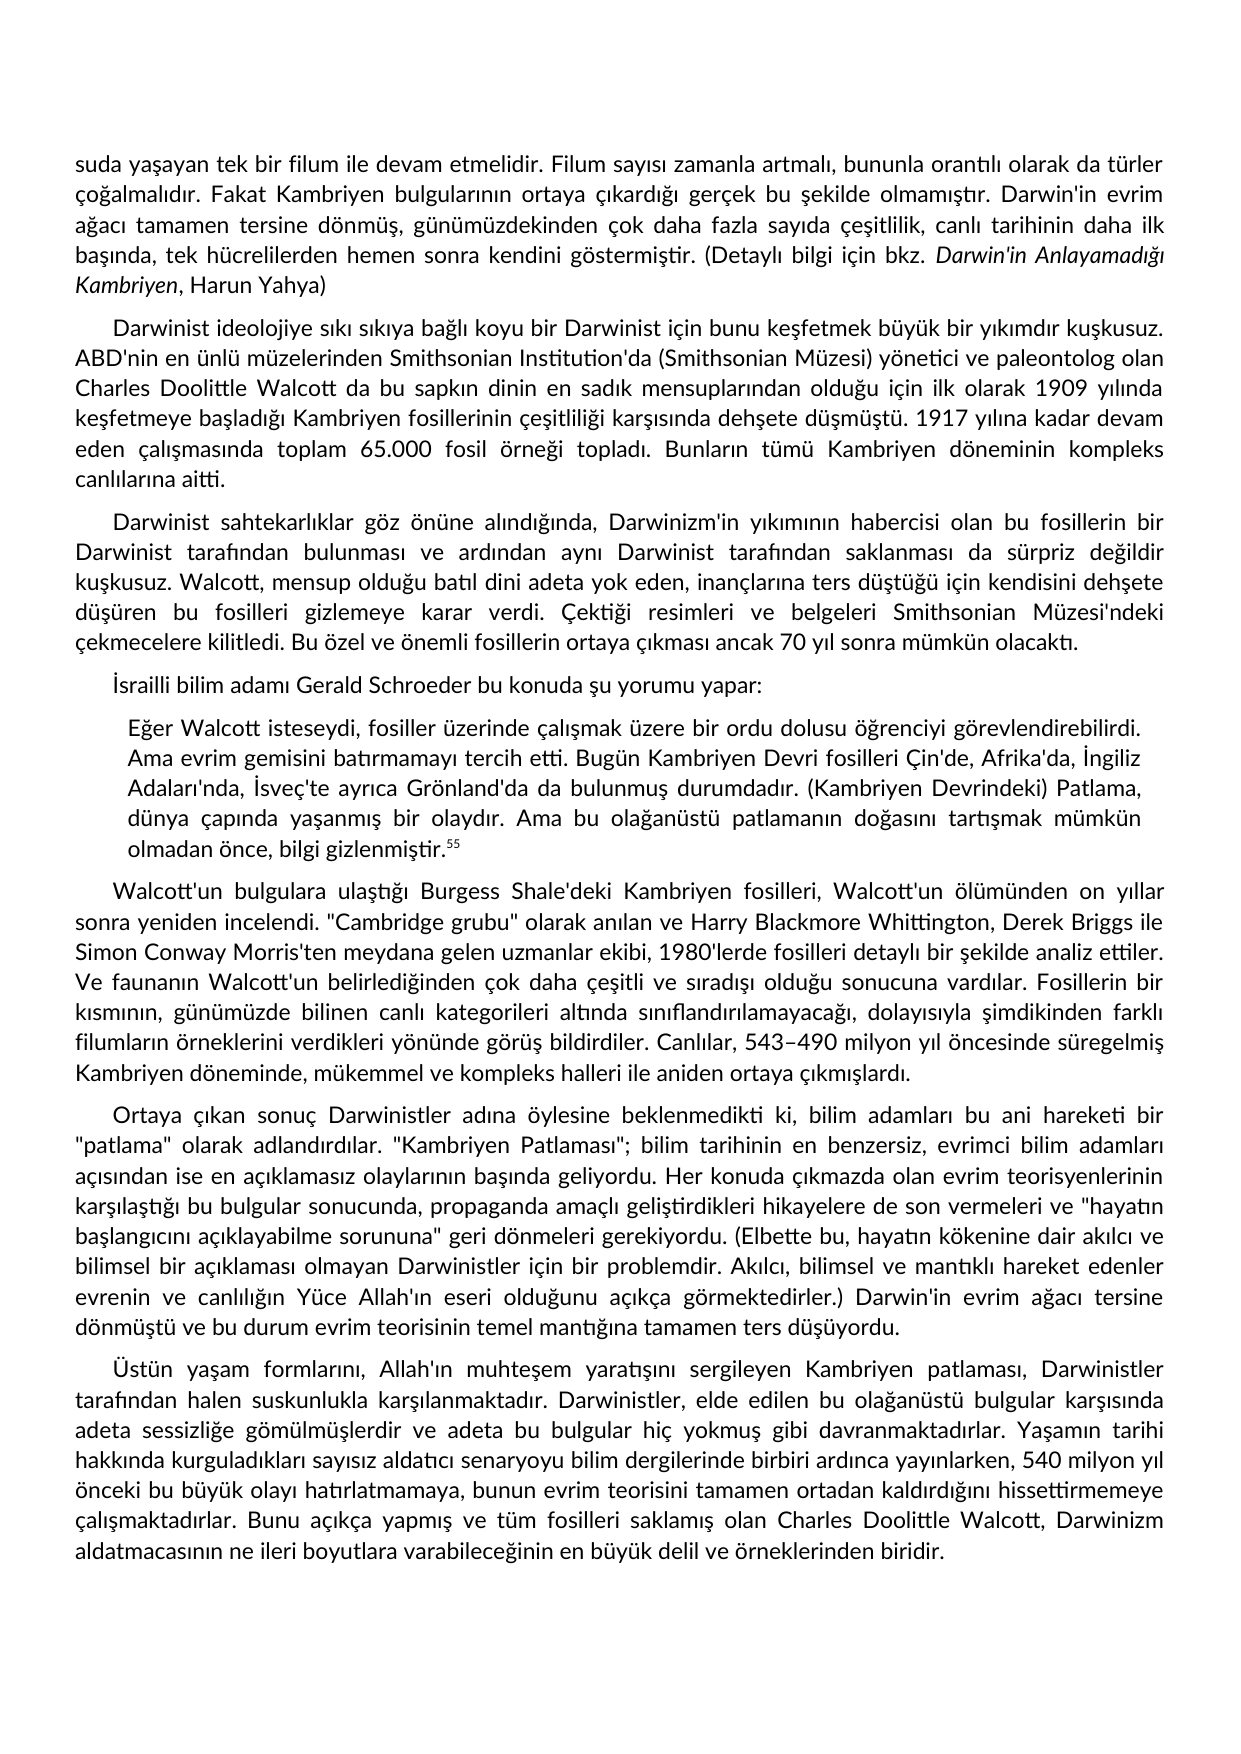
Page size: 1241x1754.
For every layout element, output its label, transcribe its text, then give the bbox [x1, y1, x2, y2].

text Darwinist ideolojiye sıkı sıkıya bağlı koyu bir Darwinist için bunu keşfetmek büyük bir yıkımdır kuşkusuz. ABD'nin en ünlü müzelerinden Smithsonian Institution'da (Smithsonian Müzesi) yönetici ve paleontolog olan Charles Doolittle Walcott da bu sapkın dinin en sadık mensuplarından olduğu için ilk olarak 1909 yılında keşfetmeye başladığı Kambriyen fosillerinin çeşitliliği karşısında dehşete düşmüştü. 1917 yılına kadar devam eden çalışmasında toplam 65.000 fosil örneği topladı. Bunların tümü Kambriyen döneminin kompleks canlılarına aitti. [75, 313, 1165, 492]
text Eğer Walcott isteseydi, fosiller üzerinde çalışmak üzere bir ordu dolusu öğrenciyi görevlendirebilirdi. Ama evrim gemisini batırmamayı tercih etti. Bugün Kambriyen Devri fosilleri Çin'de, Afrika'da, İngiliz Adaları'nda, İsveç'te ayrıca Grönland'da da bulunmuş durumdadır. (Kambriyen Devrindeki) Patlama, dünya çapında yaşanmış bir olaydır. Ama bu olağanüstü patlamanın doğasını tartışmak mümkün olmadan önce, bilgi gizlenmiştir.55 [127, 713, 1143, 862]
text Darwinist sahtekarlıklar göz önüne alındığında, Darwinizm'in yıkımının habercisi olan bu fosillerin bir Darwinist tarafından bulunması ve ardından aynı Darwinist tarafından saklanması da sürpriz değildir kuşkusuz. Walcott, mensup olduğu batıl dini adeta yok eden, inançlarına ters düştüğü için kendisini dehşete düşüren bu fosilleri gizlemeye karar verdi. Çektiği resimleri ve belgeleri Smithsonian Müzesi'ndeki çekmecelere kilitledi. Bu özel ve önemli fosillerin ortaya çıkması ancak 70 yıl sonra mümkün olacaktı. [75, 507, 1165, 656]
text suda yaşayan tek bir filum ile devam etmelidir. Filum sayısı zamanla artmalı, bununla orantılı olarak da türler çoğalmalıdır. Fakat Kambriyen bulgularının ortaya çıkardığı gerçek bu şekilde olmamıştır. Darwin'in evrim ağacı tamamen tersine dönmüş, günümüzdekinden çok daha fazla sayıda çeşitlilik, canlı tarihinin daha ilk başında, tek hücrelilerden hemen sonra kendini göstermiştir. (Detaylı bilgi için bkz. Darwin'in Anlayamadığı Kambriyen, Harun Yahya) [75, 150, 1165, 298]
text Ortaya çıkan sonuç Darwinistler adına öylesine beklenmedikti ki, bilim adamları bu ani hareketi bir "patlama" olarak adlandırdılar. "Kambriyen Patlaması"; bilim tarihinin en benzersiz, evrimci bilim adamları açısından ise en açıklamasız olaylarının başında geliyordu. Her konuda çıkmazda olan evrim teorisyenlerinin karşılaştığı bu bulgular sonucunda, propaganda amaçlı geliştirdikleri hikayelere de son vermeleri ve "hayatın başlangıcını açıklayabilme sorununa" geri dönmeleri gerekiyordu. (Elbette bu, hayatın kökenine dair akılcı ve bilimsel bir açıklaması olmayan Darwinistler için bir problemdir. Akılcı, bilimsel ve mantıklı hareket edenler evrenin ve canlılığın Yüce Allah'ın eseri olduğunu açıkça görmektedirler.) Darwin'in evrim ağacı tersine dönmüştü ve bu durum evrim teorisinin temel mantığına tamamen ters düşüyordu. [75, 1101, 1165, 1340]
text Walcott'un bulgulara ulaştığı Burgess Shale'deki Kambriyen fosilleri, Walcott'un ölümünden on yıllar sonra yeniden incelendi. "Cambridge grubu" olarak anılan ve Harry Blackmore Whittington, Derek Briggs ile Simon Conway Morris'ten meydana gelen uzmanlar ekibi, 1980'lerde fosilleri detaylı bir şekilde analiz ettiler. Ve faunanın Walcott'un belirlediğinden çok daha çeşitli ve sıradışı olduğu sonucuna vardılar. Fosillerin bir kısmının, günümüzde bilinen canlı kategorileri altında sınıflandırılamayacağı, dolayısıyla şimdikinden farklı filumların örneklerini verdikleri yönünde görüş bildirdiler. Canlılar, 543–490 milyon yıl öncesinde süregelmiş Kambriyen döneminde, mükemmel ve kompleks halleri ile aniden ortaya çıkmışlardı. [75, 877, 1165, 1086]
text İsrailli bilim adamı Gerald Schroeder bu konuda şu yorumu yapar: [75, 671, 1165, 698]
text Üstün yaşam formlarını, Allah'ın muhteşem yaratışını sergileyen Kambriyen patlaması, Darwinistler tarafından halen suskunlukla karşılanmaktadır. Darwinistler, elde edilen bu olağanüstü bulgular karşısında adeta sessizliğe gömülmüşlerdir ve adeta bu bulgular hiç yokmuş gibi davranmaktadırlar. Yaşamın tarihi hakkında kurguladıkları sayısız aldatıcı senaryoyu bilim dergilerinde birbiri ardınca yayınlarken, 540 milyon yıl önceki bu büyük olayı hatırlatmamaya, bunun evrim teorisini tamamen ortadan kaldırdığını hissettirmemeye çalışmaktadırlar. Bunu açıkça yapmış ve tüm fosilleri saklamış olan Charles Doolittle Walcott, Darwinizm aldatmacasının ne ileri boyutlara varabileceğinin en büyük delil ve örneklerinden biridir. [75, 1355, 1165, 1564]
